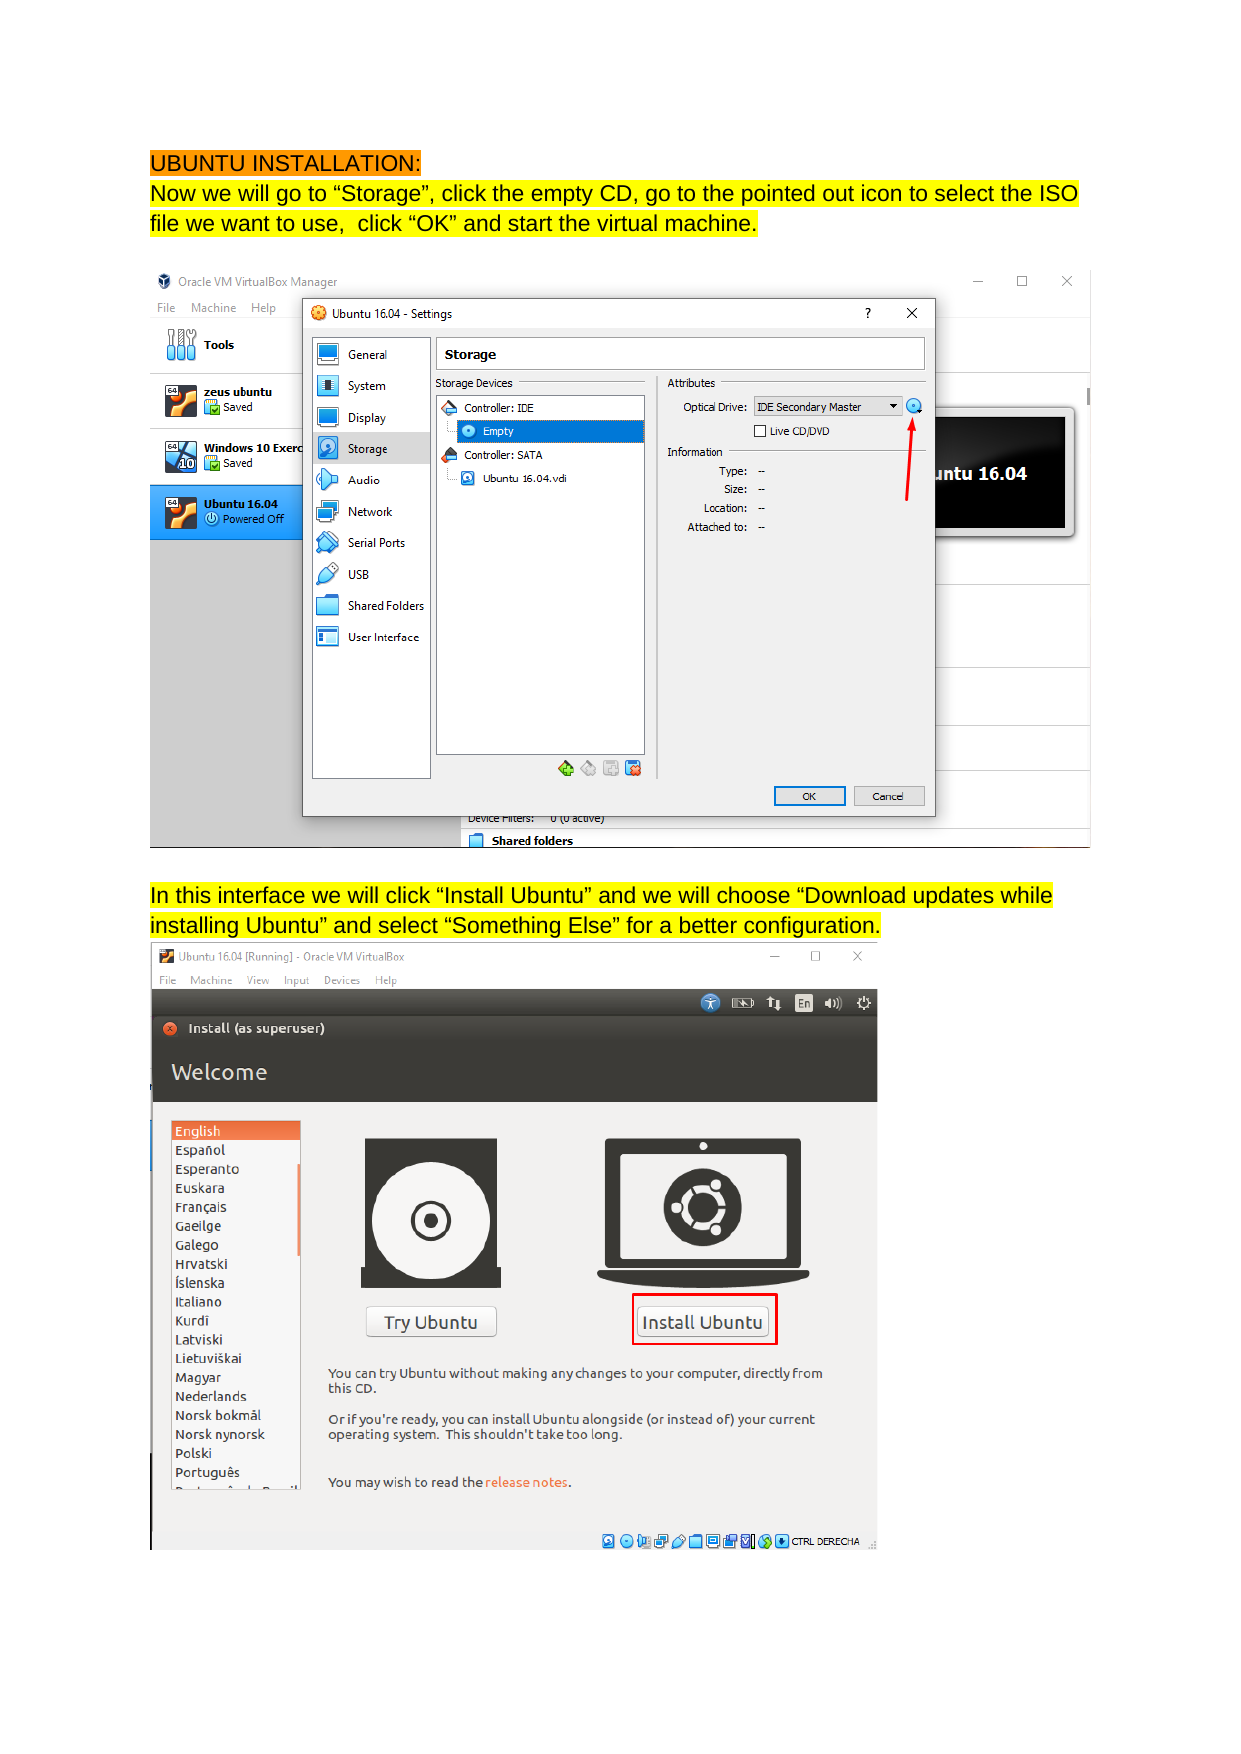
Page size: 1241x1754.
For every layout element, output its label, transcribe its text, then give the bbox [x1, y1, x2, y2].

picture [150, 942, 878, 1550]
text Now we will go to “Storage”, click the empty CD, go to the pointed out icon to select the ISO file we want to use, click “OK” and start the virtual machine. [150, 180, 1090, 237]
text UBUNTU INSTALLATION: [150, 150, 1090, 176]
picture [150, 270, 1091, 848]
text In this interface we will click “Install Ubuntu” and we will choose “Download updates while installing Ubuntu” and select “Something Else” for a better configuration. [150, 882, 1090, 938]
